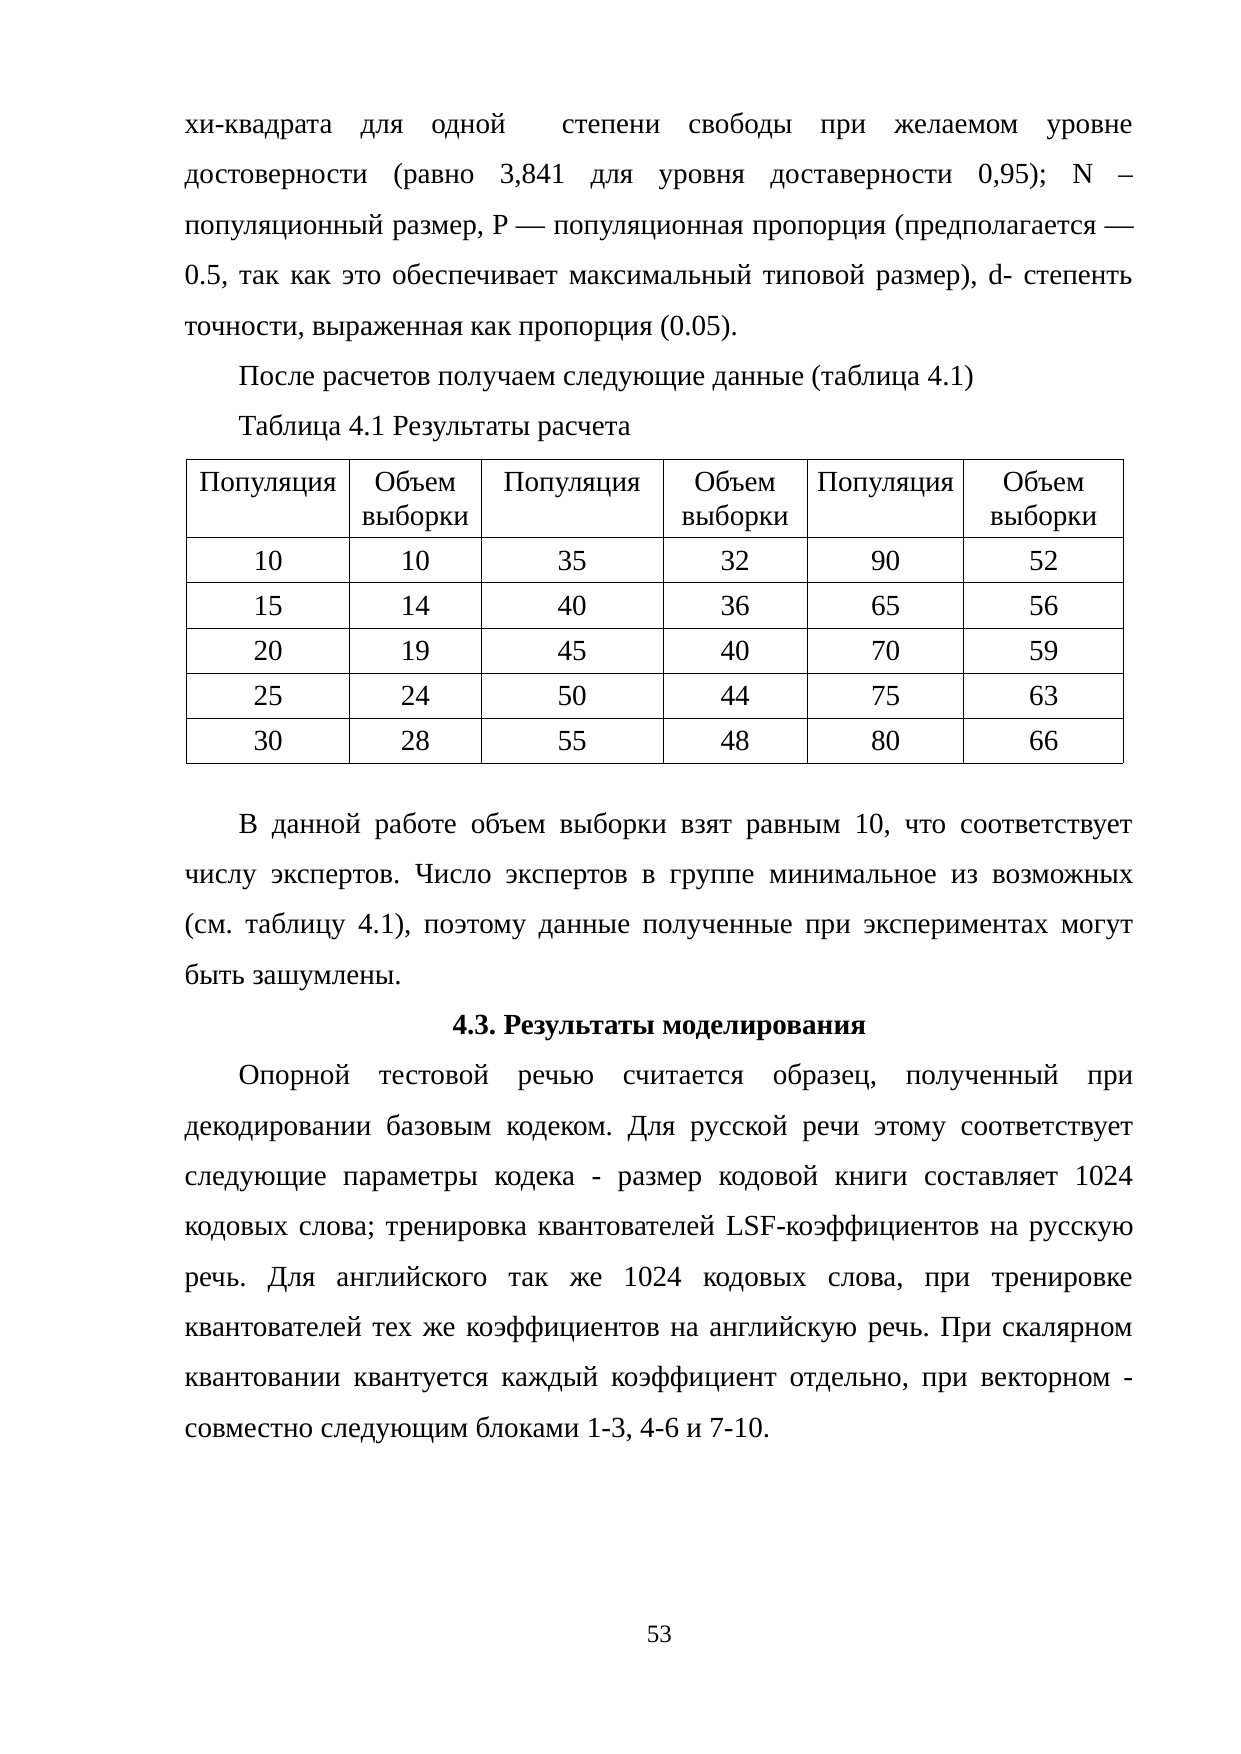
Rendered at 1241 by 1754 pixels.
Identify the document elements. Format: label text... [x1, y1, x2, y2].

table_header Объем выборки [964, 460, 1123, 537]
table_header Объем выборки [664, 460, 807, 537]
table_header Объем выборки [350, 460, 481, 537]
table_header Популяция [187, 460, 349, 537]
table_cell 28 [350, 719, 481, 763]
table_cell 35 [482, 538, 663, 582]
table_cell 55 [482, 719, 663, 763]
table_cell 30 [187, 719, 349, 763]
text Таблица 4.1 Результаты расчета [184, 408, 1134, 442]
table_cell 44 [664, 674, 807, 718]
table_cell 70 [808, 629, 963, 672]
text В данной работе объем выборки взят равным 10, что соответствует числу экспертов. Число экспертов в группе минимальное из возможных (см. таблицу 4.1), поэтому данные полученные при экспериментах могут быть зашумлены. [184, 806, 1134, 990]
table_cell 50 [482, 674, 663, 718]
table_cell 15 [187, 583, 349, 627]
table_cell 90 [808, 538, 963, 582]
table_cell 75 [808, 674, 963, 718]
table_cell 20 [187, 629, 349, 672]
table_header Популяция [808, 460, 963, 537]
table_cell 25 [187, 674, 349, 718]
table_cell 80 [808, 719, 963, 763]
table_cell 66 [964, 719, 1123, 763]
table_cell 10 [350, 538, 481, 582]
table_cell 48 [664, 719, 807, 763]
text После расчетов получаем следующие данные (таблица 4.1) [184, 358, 1134, 391]
text 4.3. Результаты моделирования [184, 1007, 1134, 1041]
table_cell 10 [187, 538, 349, 582]
table_cell 19 [350, 629, 481, 672]
table_header Популяция [482, 460, 663, 537]
text Опорной тестовой речью считается образец, полученный при декодировании базовым кодеком. Для русской речи этому соответствует следующие параметры кодека - размер кодовой книги составляет 1024 кодовых слова; тренировка квантователей LSF-коэффициентов на русскую речь. Для английского так же 1024 кодовых слова, при тренировке квантователей тех же коэффициентов на английскую речь. При скалярном квантовании квантуется каждый коэффициент отдельно, при векторном - совместно следующим блоками 1-3, 4-6 и 7-10. [184, 1057, 1134, 1443]
table_cell 40 [664, 629, 807, 672]
table_cell 14 [350, 583, 481, 627]
text хи-квадрата для одной степени свободы при желаемом уровне достоверности (равно 3,841 для уровня доставерности 0,95); N – популяционный размер, P — популяционная пропорция (предполагается — 0.5, так как это обеспечивает максимальный типовой размер), d- степенть точности, выраженная как пропорция (0.05). [184, 106, 1134, 341]
table_cell 45 [482, 629, 663, 672]
table_cell 65 [808, 583, 963, 627]
table_cell 40 [482, 583, 663, 627]
table_cell 56 [964, 583, 1123, 627]
table_cell 24 [350, 674, 481, 718]
table_cell 59 [964, 629, 1123, 672]
table_cell 32 [664, 538, 807, 582]
table_cell 63 [964, 674, 1123, 718]
table_cell 52 [964, 538, 1123, 582]
table_cell 36 [664, 583, 807, 627]
